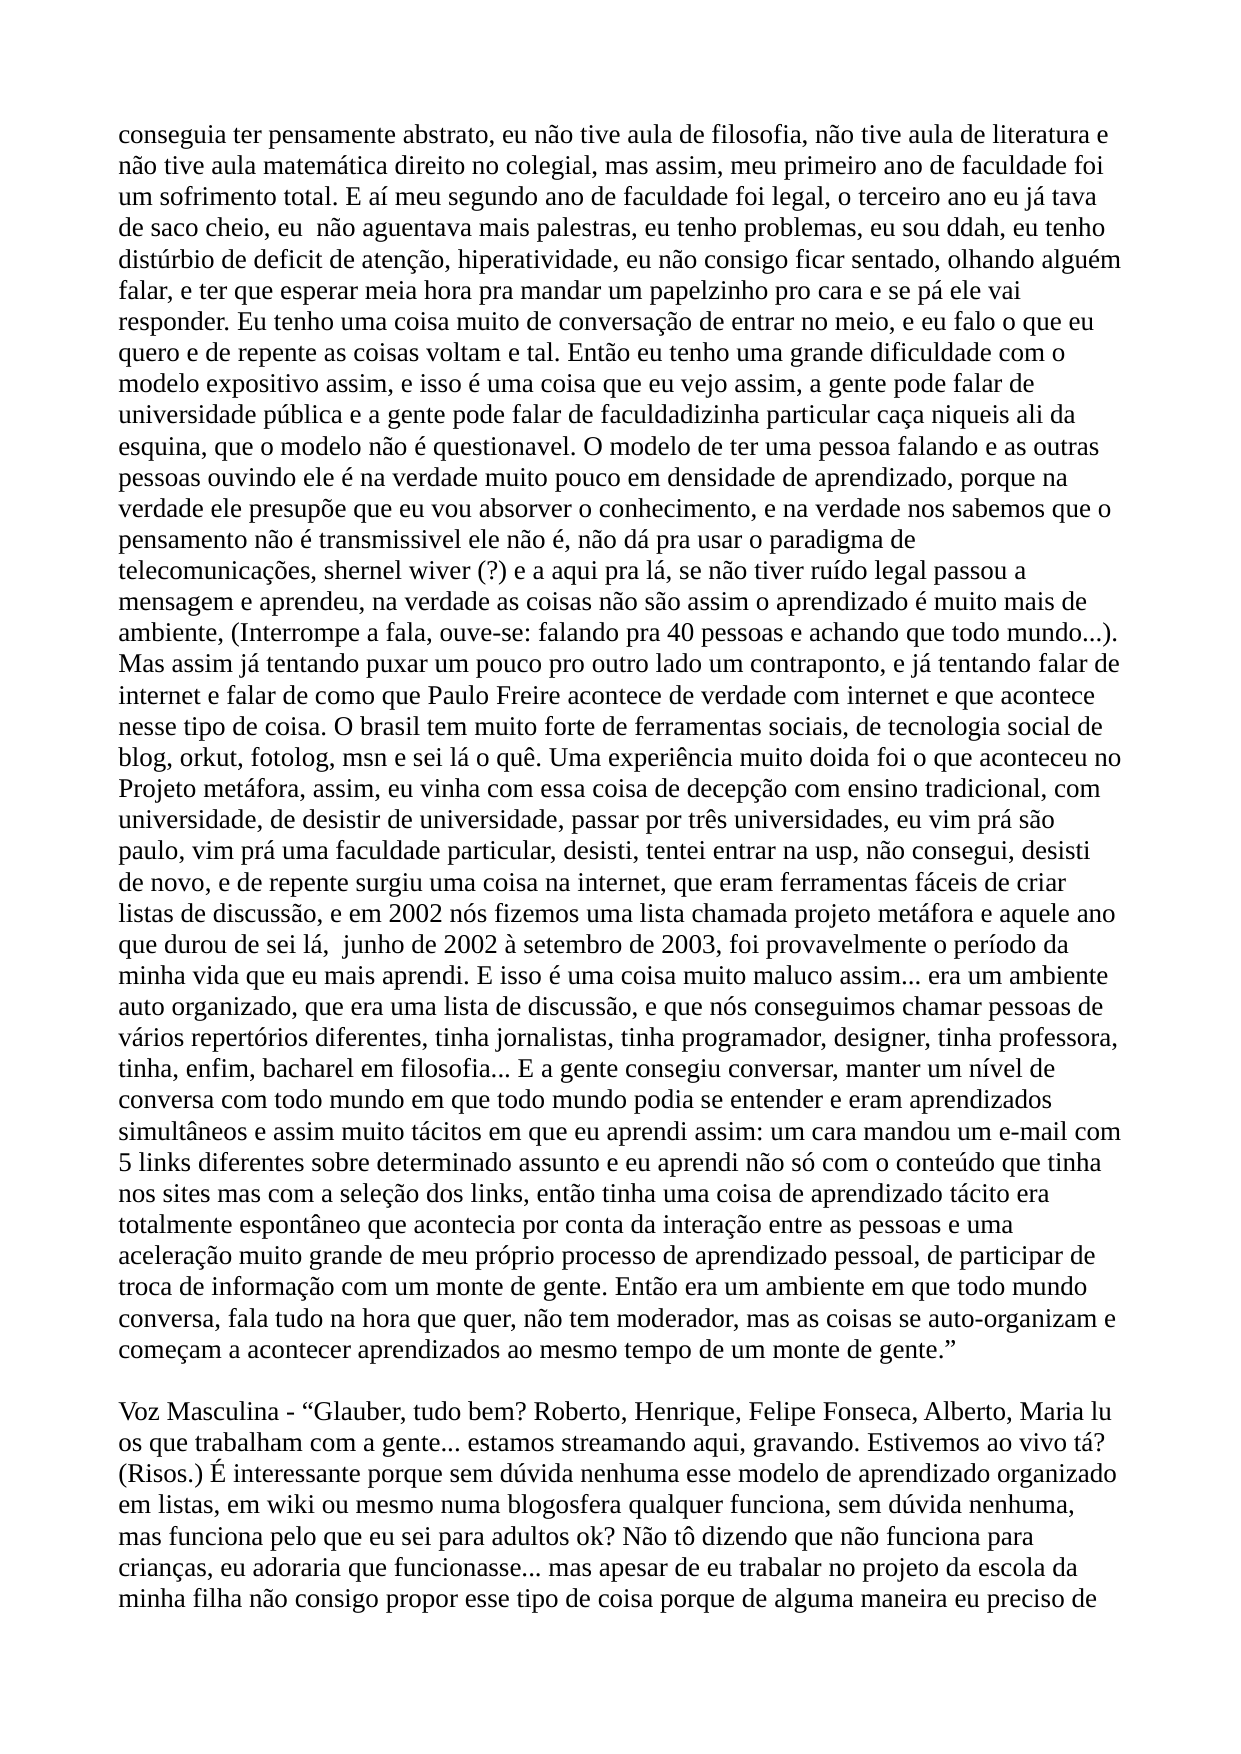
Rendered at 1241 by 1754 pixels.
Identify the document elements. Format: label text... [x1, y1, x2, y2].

text conseguia ter pensamente abstrato, eu não tive aula de filosofia, não tive aula de literatura e não tive aula matemática direito no colegial, mas assim, meu primeiro ano de faculdade foi um sofrimento total. E aí meu segundo ano de faculdade foi legal, o terceiro ano eu já tava de saco cheio, eu não aguentava mais palestras, eu tenho problemas, eu sou ddah, eu tenho distúrbio de deficit de atenção, hiperatividade, eu não consigo ficar sentado, olhando alguém falar, e ter que esperar meia hora pra mandar um papelzinho pro cara e se pá ele vai responder. Eu tenho uma coisa muito de conversação de entrar no meio, e eu falo o que eu quero e de repente as coisas voltam e tal. Então eu tenho uma grande dificuldade com o modelo expositivo assim, e isso é uma coisa que eu vejo assim, a gente pode falar de universidade pública e a gente pode falar de faculdadizinha particular caça niqueis ali da esquina, que o modelo não é questionavel. O modelo de ter uma pessoa falando e as outras pessoas ouvindo ele é na verdade muito pouco em densidade de aprendizado, porque na verdade ele presupõe que eu vou absorver o conhecimento, e na verdade nos sabemos que o pensamento não é transmissivel ele não é, não dá pra usar o paradigma de telecomunicações, shernel wiver (?) e a aqui pra lá, se não tiver ruído legal passou a mensagem e aprendeu, na verdade as coisas não são assim o aprendizado é muito mais de ambiente, (Interrompe a fala, ouve-se: falando pra 40 pessoas e achando que todo mundo...). Mas assim já tentando puxar um pouco pro outro lado um contraponto, e já tentando falar de internet e falar de como que Paulo Freire acontece de verdade com internet e que acontece nesse tipo de coisa. O brasil tem muito forte de ferramentas sociais, de tecnologia social de blog, orkut, fotolog, msn e sei lá o quê. Uma experiência muito doida foi o que aconteceu no Projeto metáfora, assim, eu vinha com essa coisa de decepção com ensino tradicional, com universidade, de desistir de universidade, passar por três universidades, eu vim prá são paulo, vim prá uma faculdade particular, desisti, tentei entrar na usp, não consegui, desisti de novo, e de repente surgiu uma coisa na internet, que eram ferramentas fáceis de criar listas de discussão, e em 2002 nós fizemos uma lista chamada projeto metáfora e aquele ano que durou de sei lá, junho de 2002 à setembro de 2003, foi provavelmente o período da minha vida que eu mais aprendi. E isso é uma coisa muito maluco assim... era um ambiente auto organizado, que era uma lista de discussão, e que nós conseguimos chamar pessoas de vários repertórios diferentes, tinha jornalistas, tinha programador, designer, tinha professora, tinha, enfim, bacharel em filosofia... E a gente consegiu conversar, manter um nível de conversa com todo mundo em que todo mundo podia se entender e eram aprendizados simultâneos e assim muito tácitos em que eu aprendi assim: um cara mandou um e-mail com 5 links diferentes sobre determinado assunto e eu aprendi não só com o conteúdo que tinha nos sites mas com a seleção dos links, então tinha uma coisa de aprendizado tácito era totalmente espontâneo que acontecia por conta da interação entre as pessoas e uma aceleração muito grande de meu próprio processo de aprendizado pessoal, de participar de troca de informação com um monte de gente. Então era um ambiente em que todo mundo conversa, fala tudo na hora que quer, não tem moderador, mas as coisas se auto-organizam e começam a acontecer aprendizados ao mesmo tempo de um monte de gente.” [81, 118, 1122, 1364]
text Voz Masculina - “Glauber, tudo bem? Roberto, Henrique, Felipe Fonseca, Alberto, Maria lu os que trabalham com a gente... estamos streamando aqui, gravando. Estivemos ao vivo tá? (Risos.) É interessante porque sem dúvida nenhuma esse modelo de aprendizado organizado em listas, em wiki ou mesmo numa blogosfera qualquer funciona, sem dúvida nenhuma, mas funciona pelo que eu sei para adultos ok? Não tô dizendo que não funciona para crianças, eu adoraria que funcionasse... mas apesar de eu trabalar no projeto da escola da minha filha não consigo propor esse tipo de coisa porque de alguma maneira eu preciso de [118, 1395, 1122, 1613]
